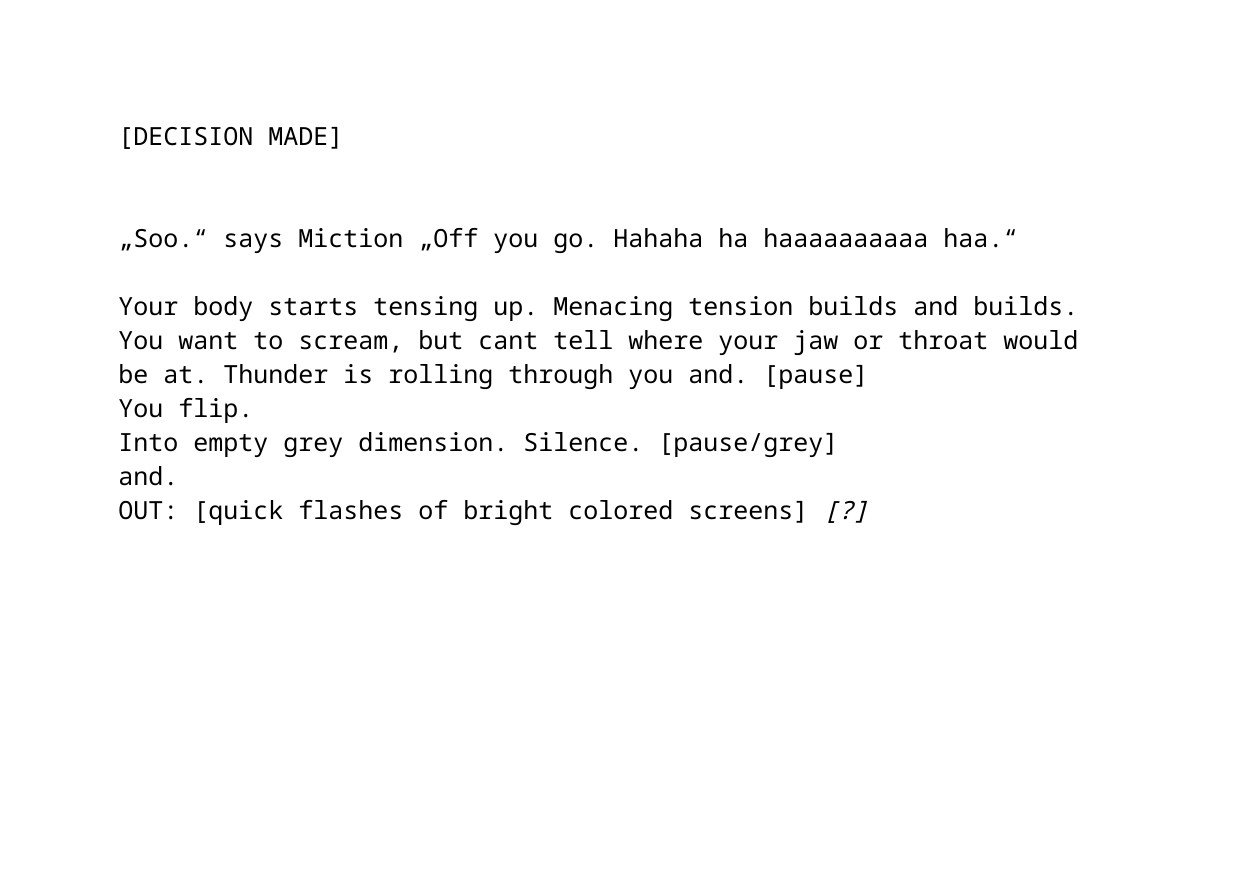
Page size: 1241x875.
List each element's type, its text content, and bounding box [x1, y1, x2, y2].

text and. [118, 459, 1122, 493]
text OUT: [quick flashes of bright colored screens] [?] [118, 493, 1122, 527]
text „Soo.“ says Miction „Off you go. Hahaha ha haaaaaaaaaa haa.“ [118, 220, 1122, 254]
text You flip. [118, 391, 1122, 425]
text Into empty grey dimension. Silence. [pause/grey] [118, 425, 1122, 459]
text [DECISION MADE] [118, 118, 1122, 152]
text Your body starts tensing up. Menacing tension builds and builds. You want to scream, but cant tell where your jaw or throat would be at. Thunder is rolling through you and. [pause] [118, 288, 1122, 391]
